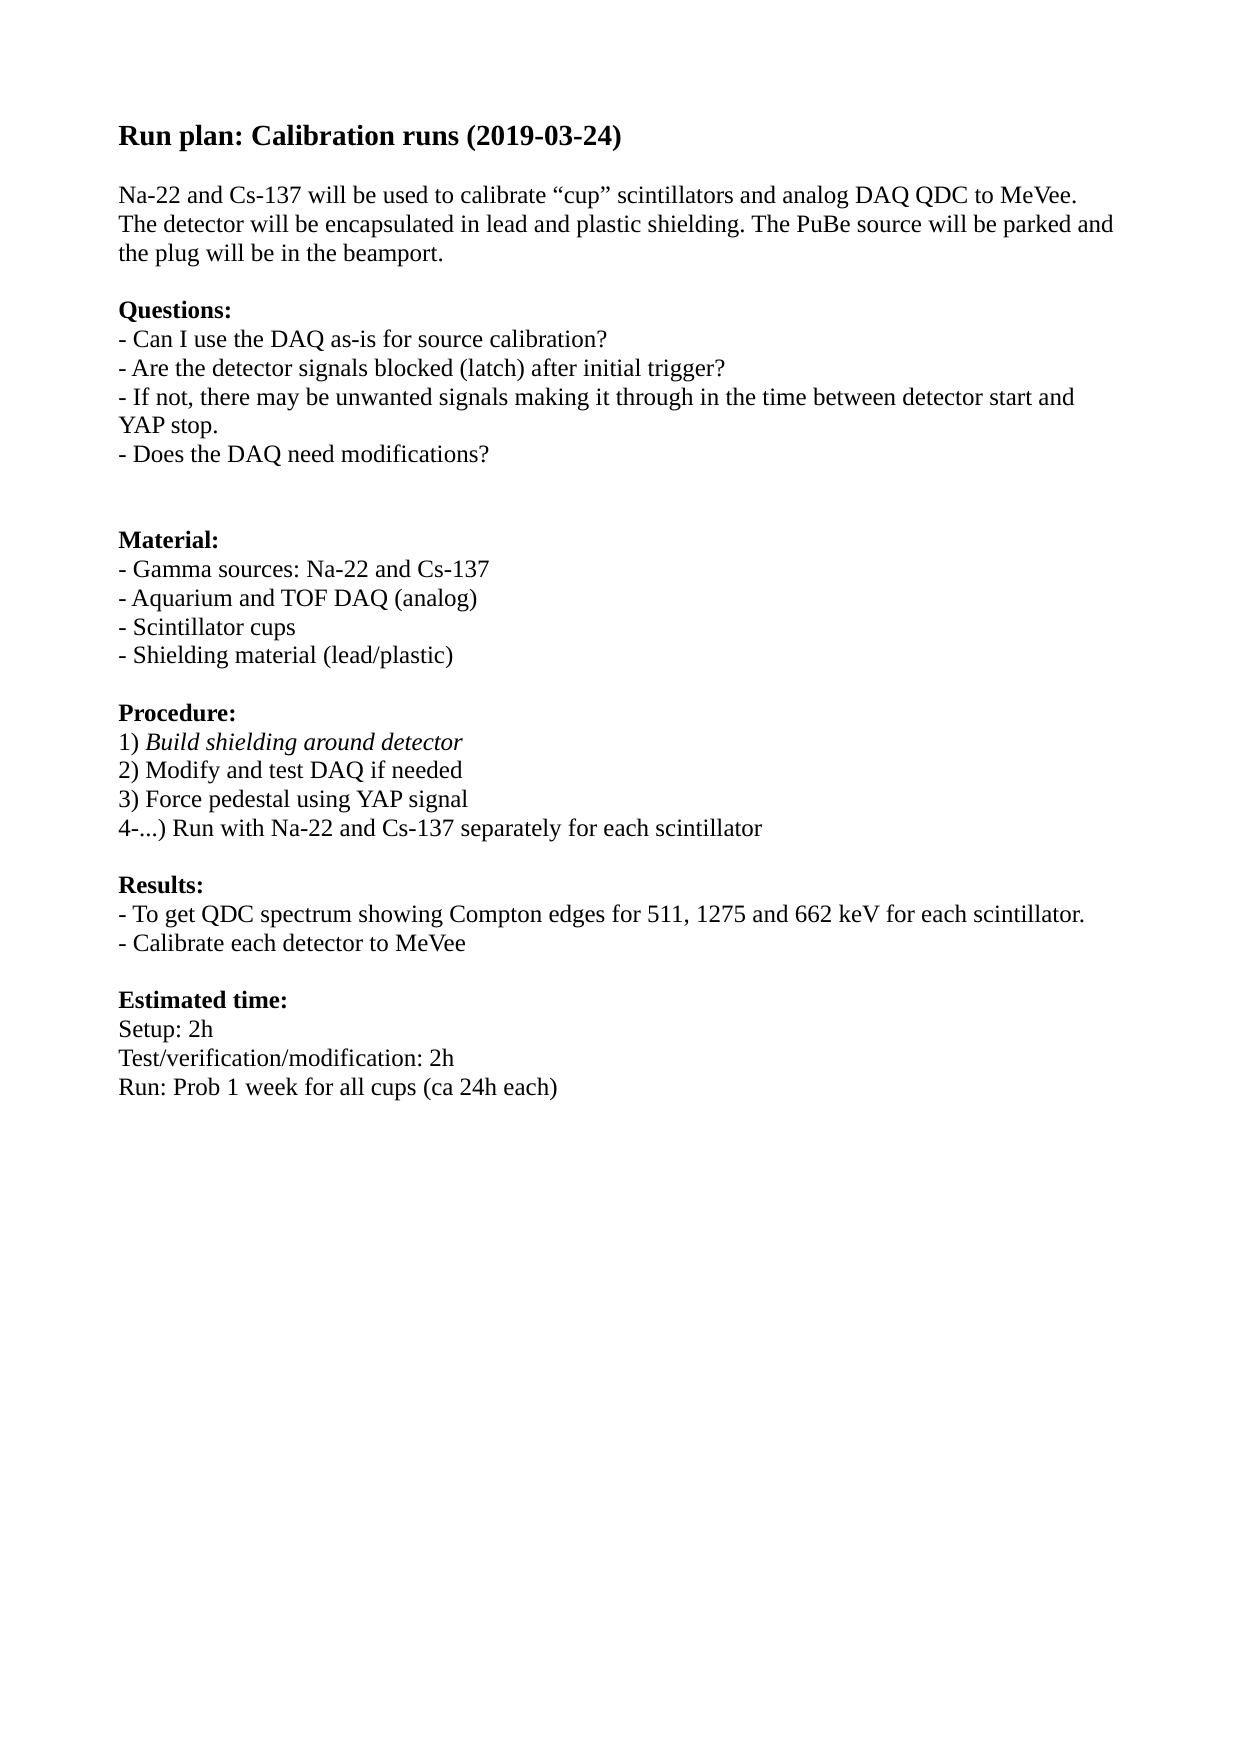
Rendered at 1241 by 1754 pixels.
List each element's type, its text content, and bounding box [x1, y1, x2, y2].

text Na-22 and Cs-137 will be used to calibrate “cup” scintillators and analog DAQ QDC to MeVee. The detector will be encapsulated in lead and plastic shielding. The PuBe source will be parked and the plug will be in the beamport. Questions: - Can I use the DAQ as-is for source calibration? - Are the detector signals blocked (latch) after initial trigger? - If not, there may be unwanted signals making it through in the time between detector start and YAP stop. - Does the DAQ need modifications? Material: [118, 180, 1122, 554]
text - Aquarium and TOF DAQ (analog) [118, 583, 1122, 612]
text Results: - To get QDC spectrum showing Compton edges for 511, 1275 and 662 keV for each scintillator. - Calibrate each detector to MeVee [118, 870, 1122, 957]
text - Scintillator cups - Shielding material (lead/plastic) [118, 612, 1122, 669]
text - Gamma sources: Na-22 and Cs-137 [118, 554, 1122, 583]
text Estimated time: [118, 985, 1122, 1014]
text Run plan: Calibration runs (2019-03-24) [118, 118, 1122, 152]
text Run: Prob 1 week for all cups (ca 24h each) [118, 1072, 1122, 1100]
text Setup: 2h [118, 1014, 1122, 1043]
text 1) Build shielding around detector 2) Modify and test DAQ if needed [118, 727, 1122, 784]
text 4-...) Run with Na-22 and Cs-137 separately for each scintillator [118, 813, 1122, 842]
text Procedure: [118, 698, 1122, 727]
text Test/verification/modification: 2h [118, 1043, 1122, 1072]
text 3) Force pedestal using YAP signal [118, 784, 1122, 813]
